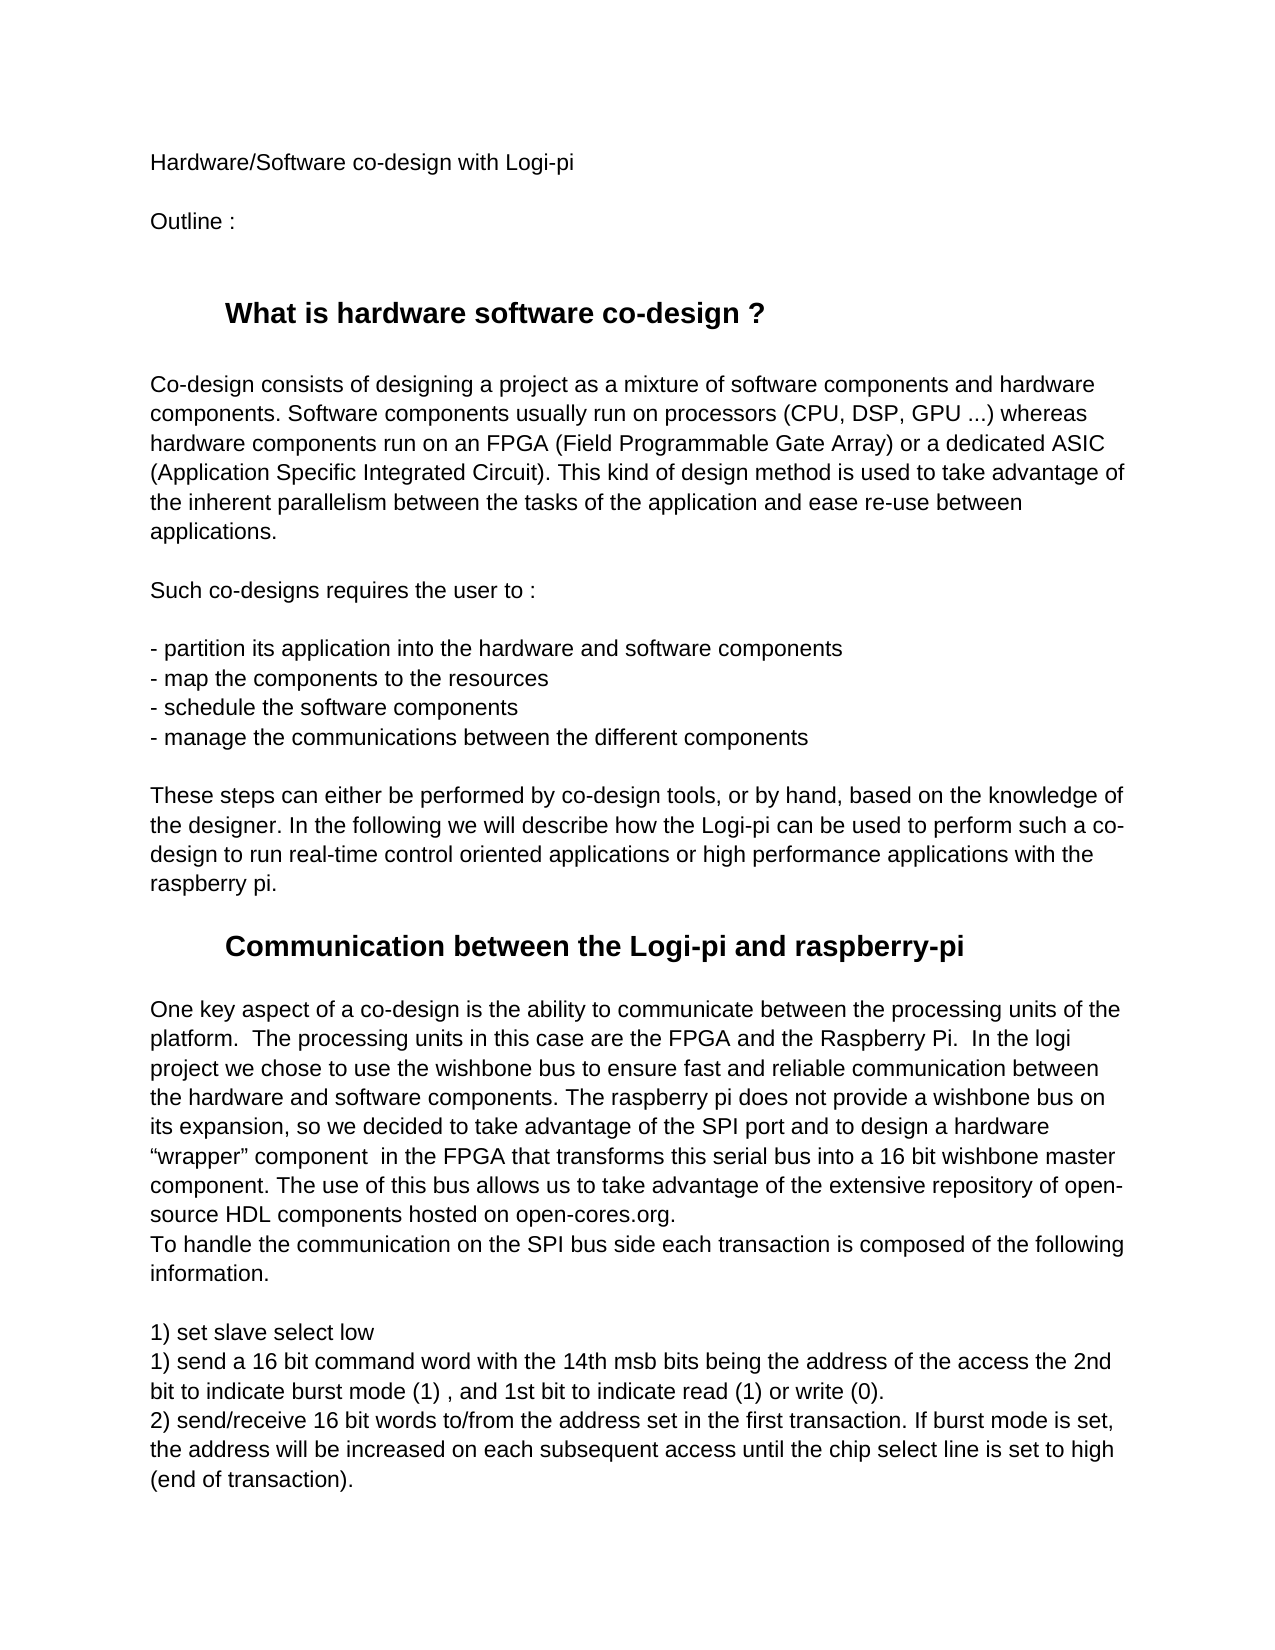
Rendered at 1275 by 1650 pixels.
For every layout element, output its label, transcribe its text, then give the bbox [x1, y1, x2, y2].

text To handle the communication on the SPI bus side each transaction is composed of the following information. [150, 1232, 1125, 1287]
text Hardware/Software co-design with Logi-pi [150, 150, 1125, 176]
text - schedule the software components [150, 695, 1125, 720]
text One key aspect of a co-design is the ability to communicate between the processing units of the platform. The processing units in this case are the FPGA and the Raspberry Pi. In the logi project we chose to use the wishbone bus to ensure fast and reliable communication between the hardware and software components. The raspberry pi does not provide a wishbone bus on its expansion, so we decided to take advantage of the SPI port and to design a hardware “wrapper” component in the FPGA that transforms this serial bus into a 16 bit wishbone master component. The use of this bus allows us to take advantage of the extensive repository of open-source HDL components hosted on open-cores.org. [150, 997, 1125, 1228]
text 2) send/receive 16 bit words to/from the address set in the first transaction. If burst mode is set, the address will be increased on each subsequent access until the chip select line is set to high (end of transaction). [150, 1408, 1125, 1492]
text Such co-designs requires the user to : [150, 577, 1125, 603]
text Communication between the Logi-pi and raspberry-pi [150, 930, 1125, 962]
text - partition its application into the hardware and software components [150, 636, 1125, 662]
text - manage the communications between the different components [150, 724, 1125, 750]
text What is hardware software co-design ? [150, 297, 1125, 329]
text 1) send a 16 bit command word with the 14th msb bits being the address of the access the 2nd bit to indicate burst mode (1) , and 1st bit to indicate read (1) or write (0). [150, 1349, 1125, 1404]
text These steps can either be performed by co-design tools, or by hand, based on the knowledge of the designer. In the following we will describe how the Logi-pi can be used to perform such a co-design to run real-time control oriented applications or high performance applications with the raspberry pi. [150, 783, 1125, 897]
text - map the components to the resources [150, 665, 1125, 691]
text Outline : [150, 209, 1125, 234]
text 1) set slave select low [150, 1320, 1125, 1345]
text Co-design consists of designing a project as a mixture of software components and hardware components. Software components usually run on processors (CPU, DSP, GPU ...) whereas hardware components run on an FPGA (Field Programmable Gate Array) or a dedicated ASIC (Application Specific Integrated Circuit). This kind of design method is used to take advantage of the inherent parallelism between the tasks of the application and ease re-use between applications. [150, 372, 1125, 544]
